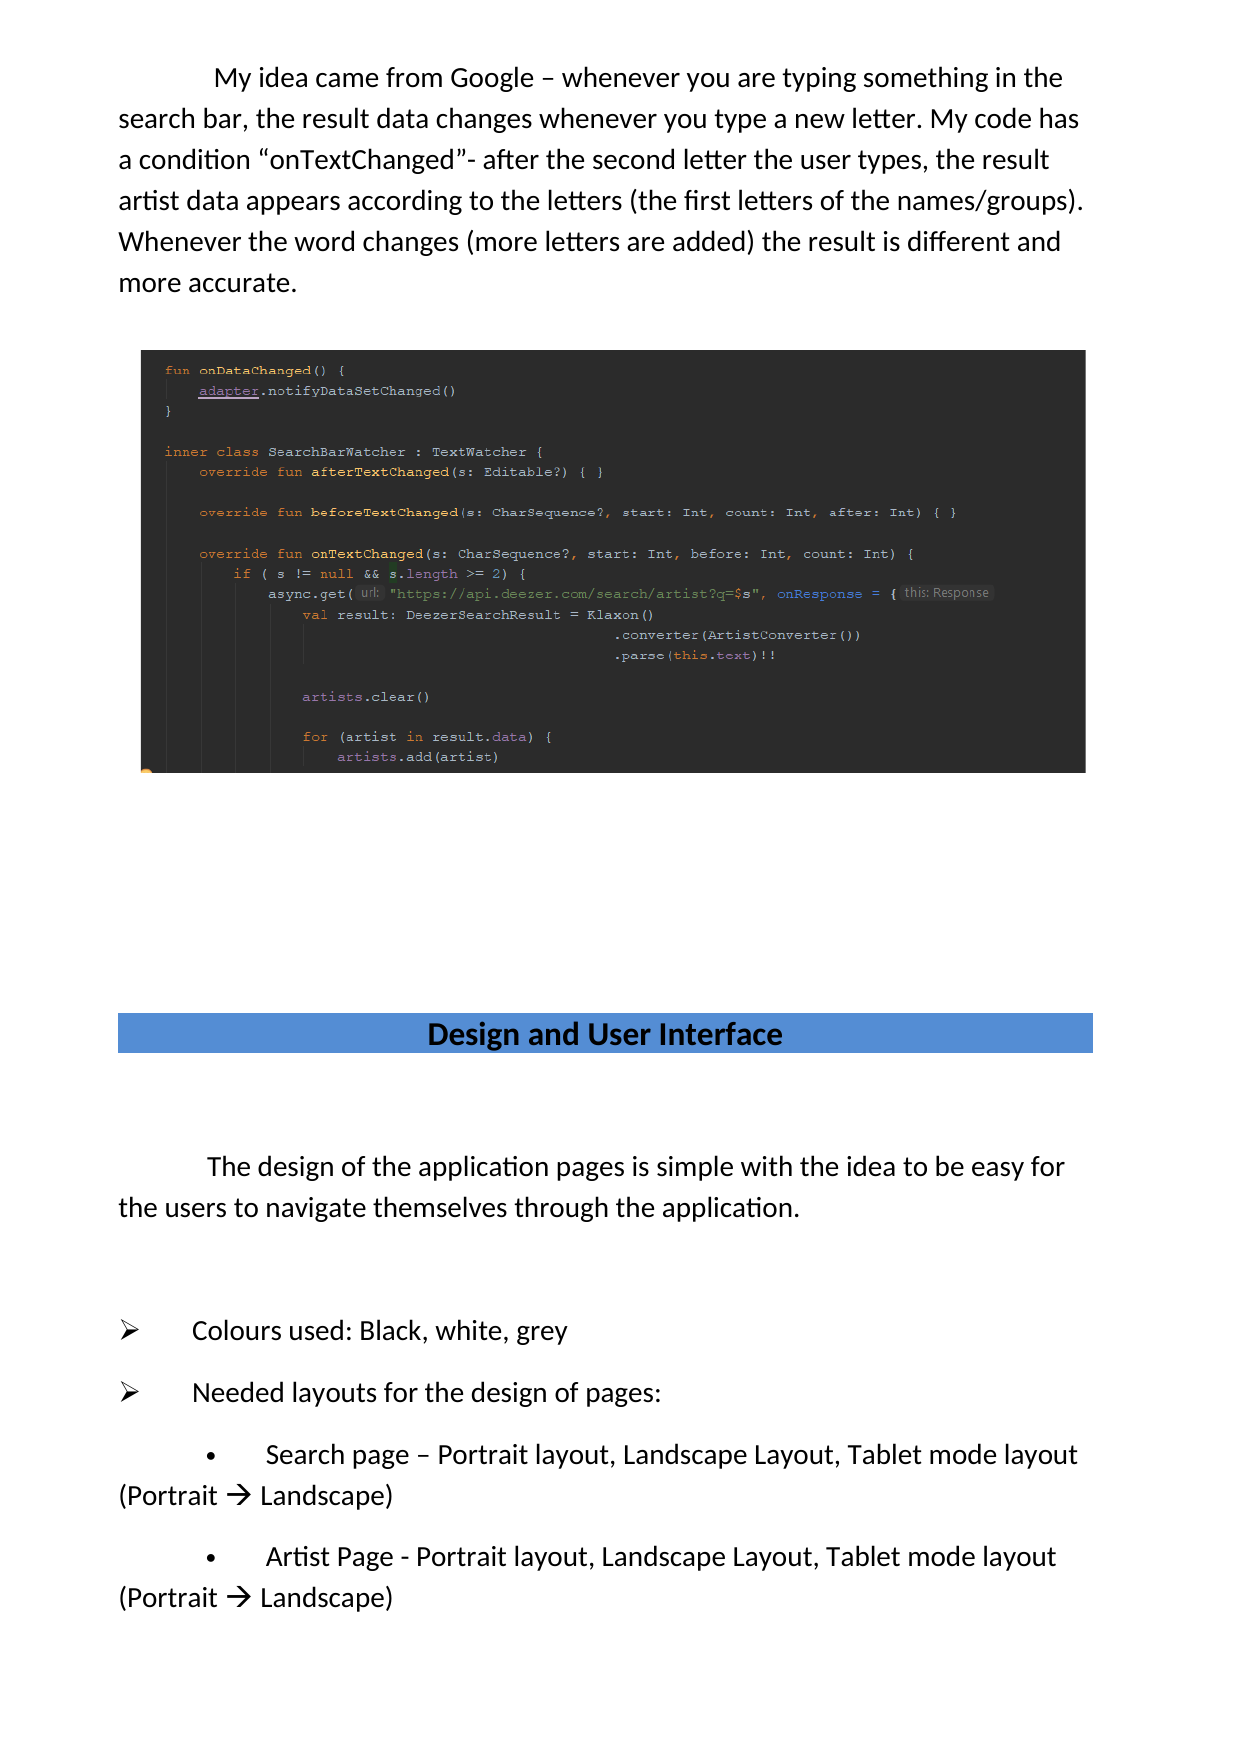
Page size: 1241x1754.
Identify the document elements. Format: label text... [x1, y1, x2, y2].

list Needed layouts for the design of pages: [118, 1374, 1093, 1410]
list Colours used: Black, white, grey [118, 1312, 1093, 1348]
text Design and User Interface [118, 1013, 1093, 1053]
list Artist Page - Portrait layout, Landscape Layout, Tablet mode layout (Portrait  Landscape) [118, 1538, 1093, 1615]
text The design of the application pages is simple with the idea to be easy for the users to navigate themselves through the application. [118, 1148, 1093, 1224]
list Search page – Portrait layout, Landscape Layout, Tablet mode layout (Portrait  Landscape) [118, 1436, 1093, 1512]
text My idea came from Google – whenever you are typing something in the search bar, the result data changes whenever you type a new letter. My code has a condition “onTextChanged”- after the second letter the user types, the result artist data appears according to the letters (the first letters of the names/groups). Whenever the word changes (more letters are added) the result is different and more accurate. [118, 59, 1093, 299]
